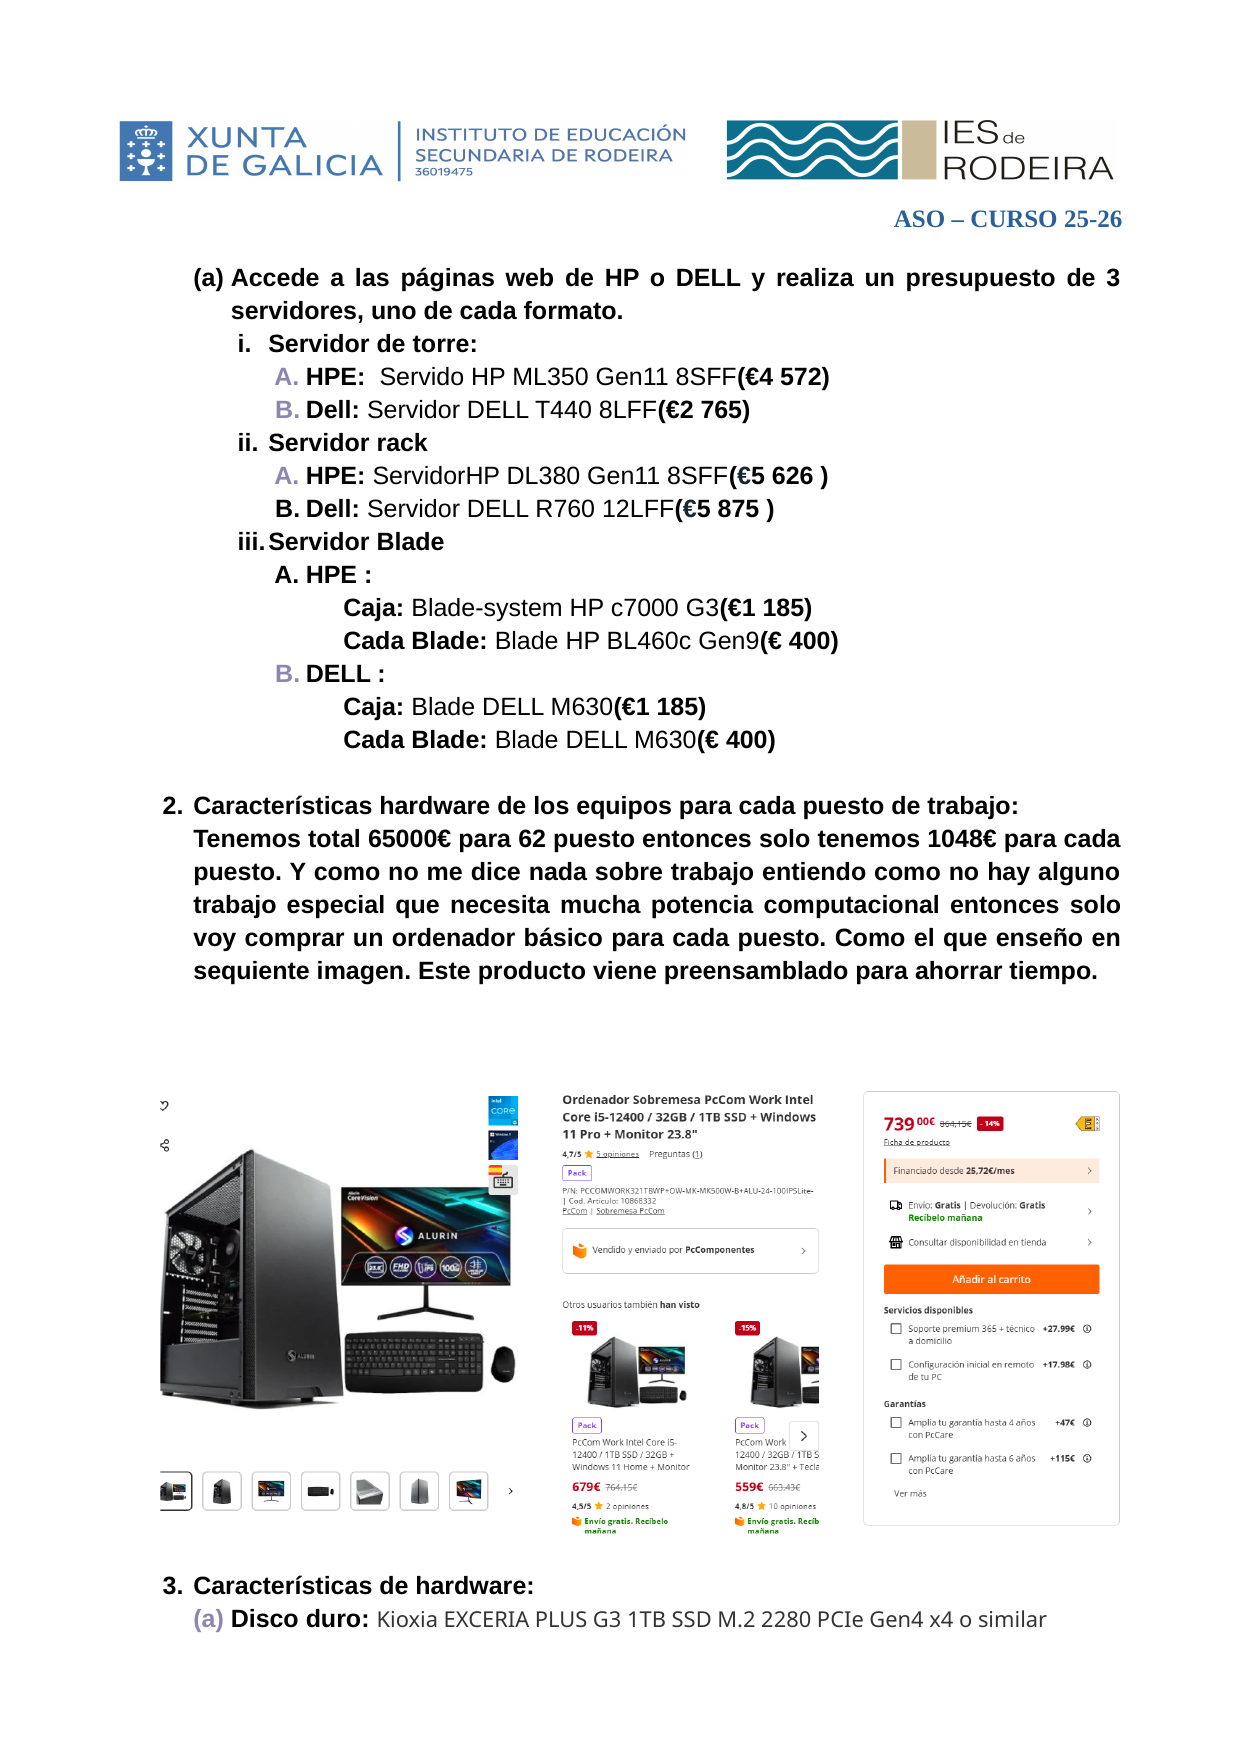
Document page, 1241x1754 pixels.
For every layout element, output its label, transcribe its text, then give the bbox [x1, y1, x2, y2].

list HPE: ServidorHP DL380 Gen11 8SFF(€5 626 ) [268, 461, 1122, 489]
list DELL : [268, 659, 1122, 688]
picture [725, 119, 1118, 181]
list Servidor de torre: [231, 329, 1122, 357]
picture [160, 1084, 1127, 1534]
list Tenemos total 65000€ para 62 puesto entonces solo tenemos 1048€ para cada puesto. Y como no me dice nada sobre trabajo entiendo como no hay alguno trabajo especial que necesita mucha potencia computacional entonces solo voy comprar un ordenador básico para cada puesto. Como el que enseño en sequiente imagen. Este producto viene preensamblado para ahorrar tiempo. [156, 824, 1122, 985]
list HPE: Servido HP ML350 Gen11 8SFF(€4 572) [268, 362, 1122, 390]
picture [118, 120, 687, 182]
list Cada Blade: Blade DELL M630(€ 400) [306, 725, 1122, 754]
list Servidor rack [231, 428, 1122, 456]
list Características hardware de los equipos para cada puesto de trabajo: [156, 791, 1122, 820]
list HPE : [268, 560, 1122, 588]
list Cada Blade: Blade HP BL460c Gen9(€ 400) [306, 626, 1122, 654]
list Dell: Servidor DELL R760 12LFF(€5 875 ) [268, 494, 1122, 522]
list Accede a las páginas web de HP o DELL y realiza un presupuesto de 3 servidores, uno de cada formato. [193, 263, 1122, 324]
list Características de hardware: [156, 1571, 1122, 1600]
list Servidor Blade [231, 527, 1122, 556]
list Caja: Blade-system HP c7000 G3(€1 185) [306, 593, 1122, 622]
list Dell: Servidor DELL T440 8LFF(€2 765) [268, 395, 1122, 423]
list Caja: Blade DELL M630(€1 185) [306, 692, 1122, 721]
list Disco duro: Kioxia EXCERIA PLUS G3 1TB SSD M.2 2280 PCIe Gen4 x4 o similar [193, 1604, 1122, 1634]
